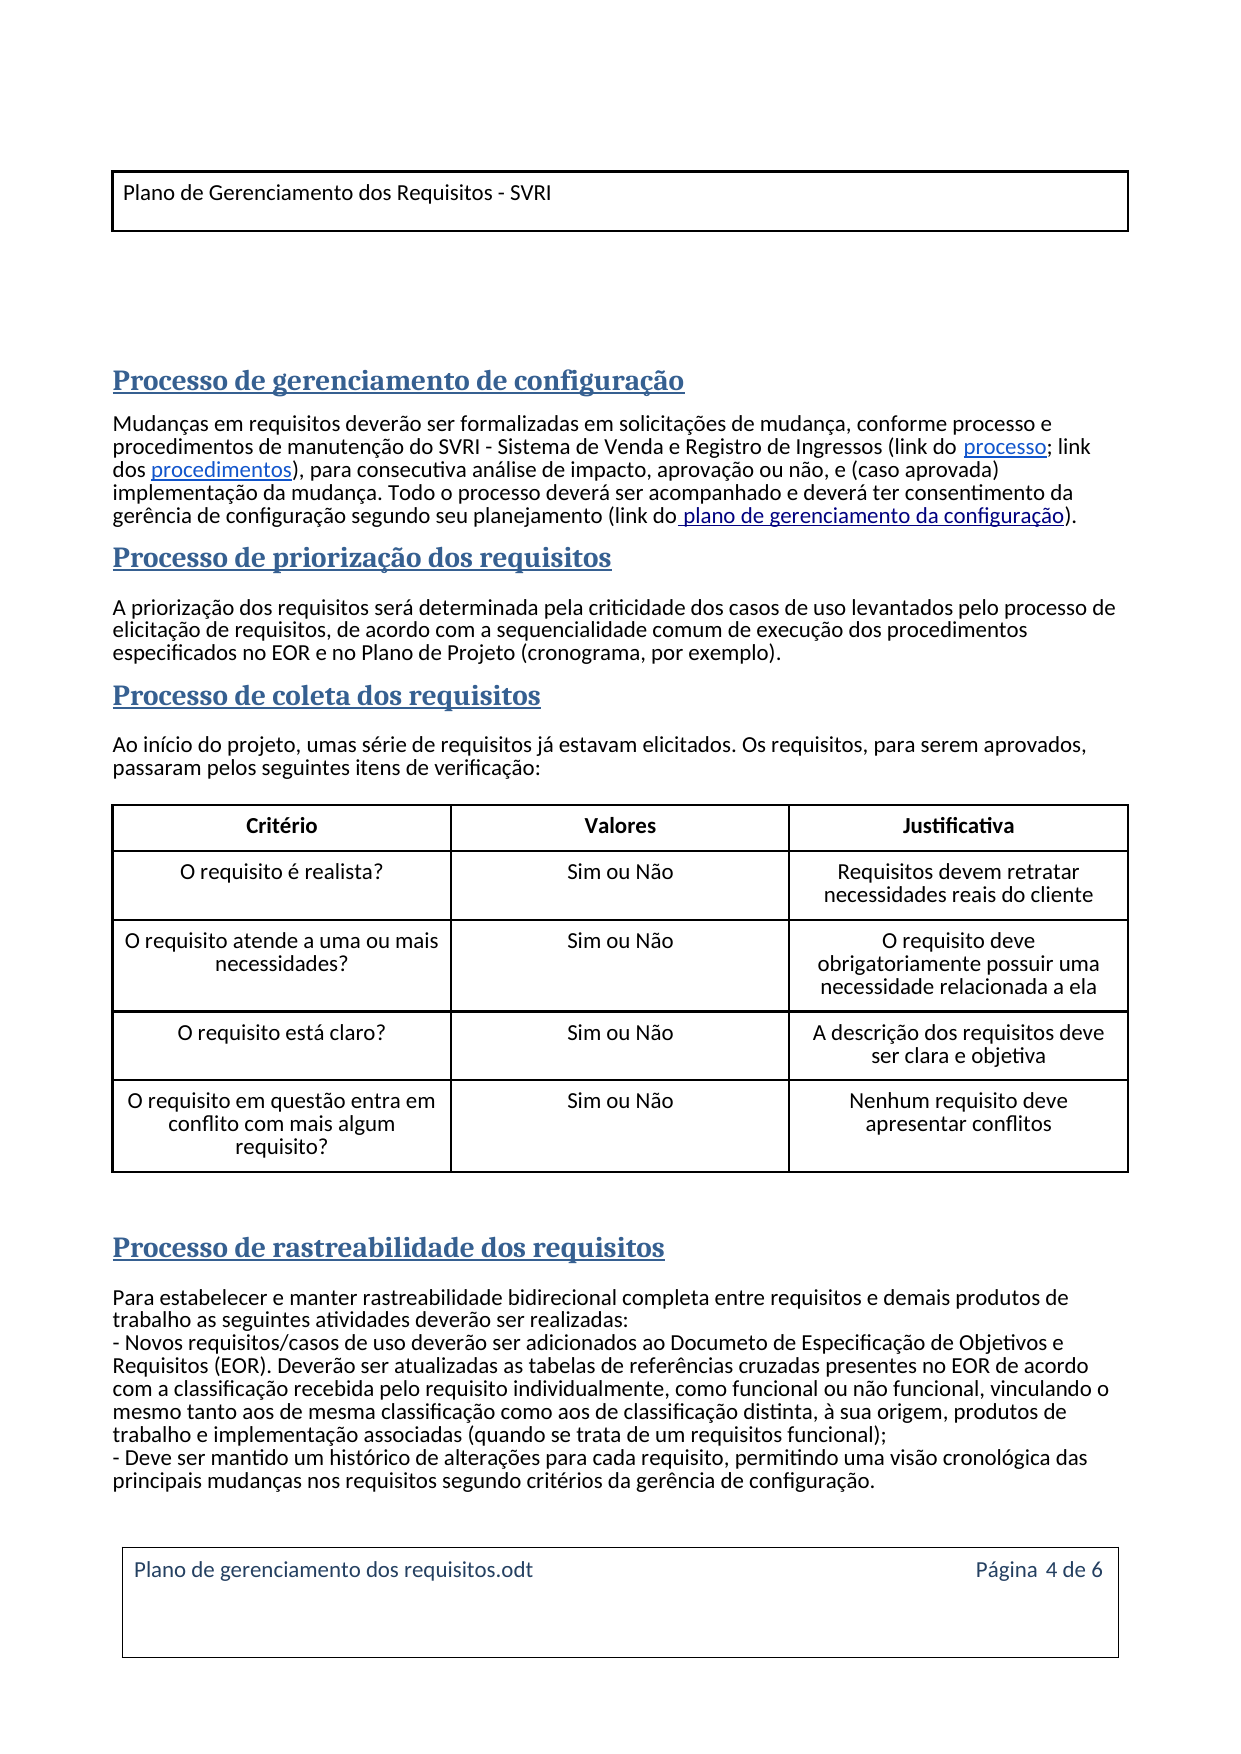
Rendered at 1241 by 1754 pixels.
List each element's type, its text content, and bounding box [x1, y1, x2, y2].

table_cell Requisitos devem retratar necessidades reais do cliente [790, 852, 1127, 919]
subtitle Processo de priorização dos requisitos [112, 541, 1128, 575]
subtitle Processo de gerenciamento de configuração [112, 364, 1128, 397]
text - Deve ser mantido um histórico de alterações para cada requisito, permitindo uma visão cronológica das principais mudanças nos requisitos segundo critérios da gerência de configuração. [112, 1448, 1128, 1494]
table_cell O requisito é realista? [114, 852, 450, 919]
table_cell Sim ou Não [452, 1081, 788, 1171]
text Para estabelecer e manter rastreabilidade bidirecional completa entre requisitos e demais produtos de trabalho as seguintes atividades deverão ser realizadas: [112, 1288, 1128, 1333]
subtitle Processo de rastreabilidade dos requisitos [112, 1231, 1128, 1265]
table_cell O requisito deve obrigatoriamente possuir uma necessidade relacionada a ela [790, 921, 1127, 1010]
text Mudanças em requisitos deverão ser formalizadas em solicitações de mudança, conforme processo e procedimentos de manutenção do SVRI - Sistema de Venda e Registro de Ingressos (link do processo; link dos procedimentos), para consecutiva análise de impacto, aprovação ou não, e (caso aprovada) implementação da mudança. Todo o processo deverá ser acompanhado e deverá ter consentimento da gerência de configuração segundo seu planejamento (link do plano de gerenciamento da configuração). [112, 414, 1128, 529]
table_header Critério [114, 806, 450, 850]
table_cell O requisito está claro? [114, 1013, 450, 1079]
text A priorização dos requisitos será determinada pela criticidade dos casos de uso levantados pelo processo de elicitação de requisitos, de acordo com a sequencialidade comum de execução dos procedimentos especificados no EOR e no Plano de Projeto (cronograma, por exemplo). [112, 598, 1128, 666]
table_cell Sim ou Não [452, 852, 788, 919]
table_cell Nenhum requisito deve apresentar conflitos [790, 1081, 1127, 1171]
table_header Justificativa [790, 806, 1127, 850]
table_cell O requisito em questão entra em conflito com mais algum requisito? [114, 1081, 450, 1171]
table_header Valores [452, 806, 788, 850]
table_cell Sim ou Não [452, 921, 788, 1010]
text Ao início do projeto, umas série de requisitos já estavam elicitados. Os requisitos, para serem aprovados, passaram pelos seguintes itens de verificação: [112, 735, 1128, 781]
table_cell Sim ou Não [452, 1013, 788, 1079]
table_cell A descrição dos requisitos deve ser clara e objetiva [790, 1013, 1127, 1079]
subtitle Processo de coleta dos requisitos [112, 679, 1128, 712]
text - Novos requisitos/casos de uso deverão ser adicionados ao Documeto de Especificação de Objetivos e Requisitos (EOR). Deverão ser atualizadas as tabelas de referências cruzadas presentes no EOR de acordo com a classificação recebida pelo requisito individualmente, como funcional ou não funcional, vinculando o mesmo tanto aos de mesma classificação como aos de classificação distinta, à sua origem, produtos de trabalho e implementação associadas (quando se trata de um requisitos funcional); [112, 1333, 1128, 1448]
table_cell O requisito atende a uma ou mais necessidades? [114, 921, 450, 1010]
